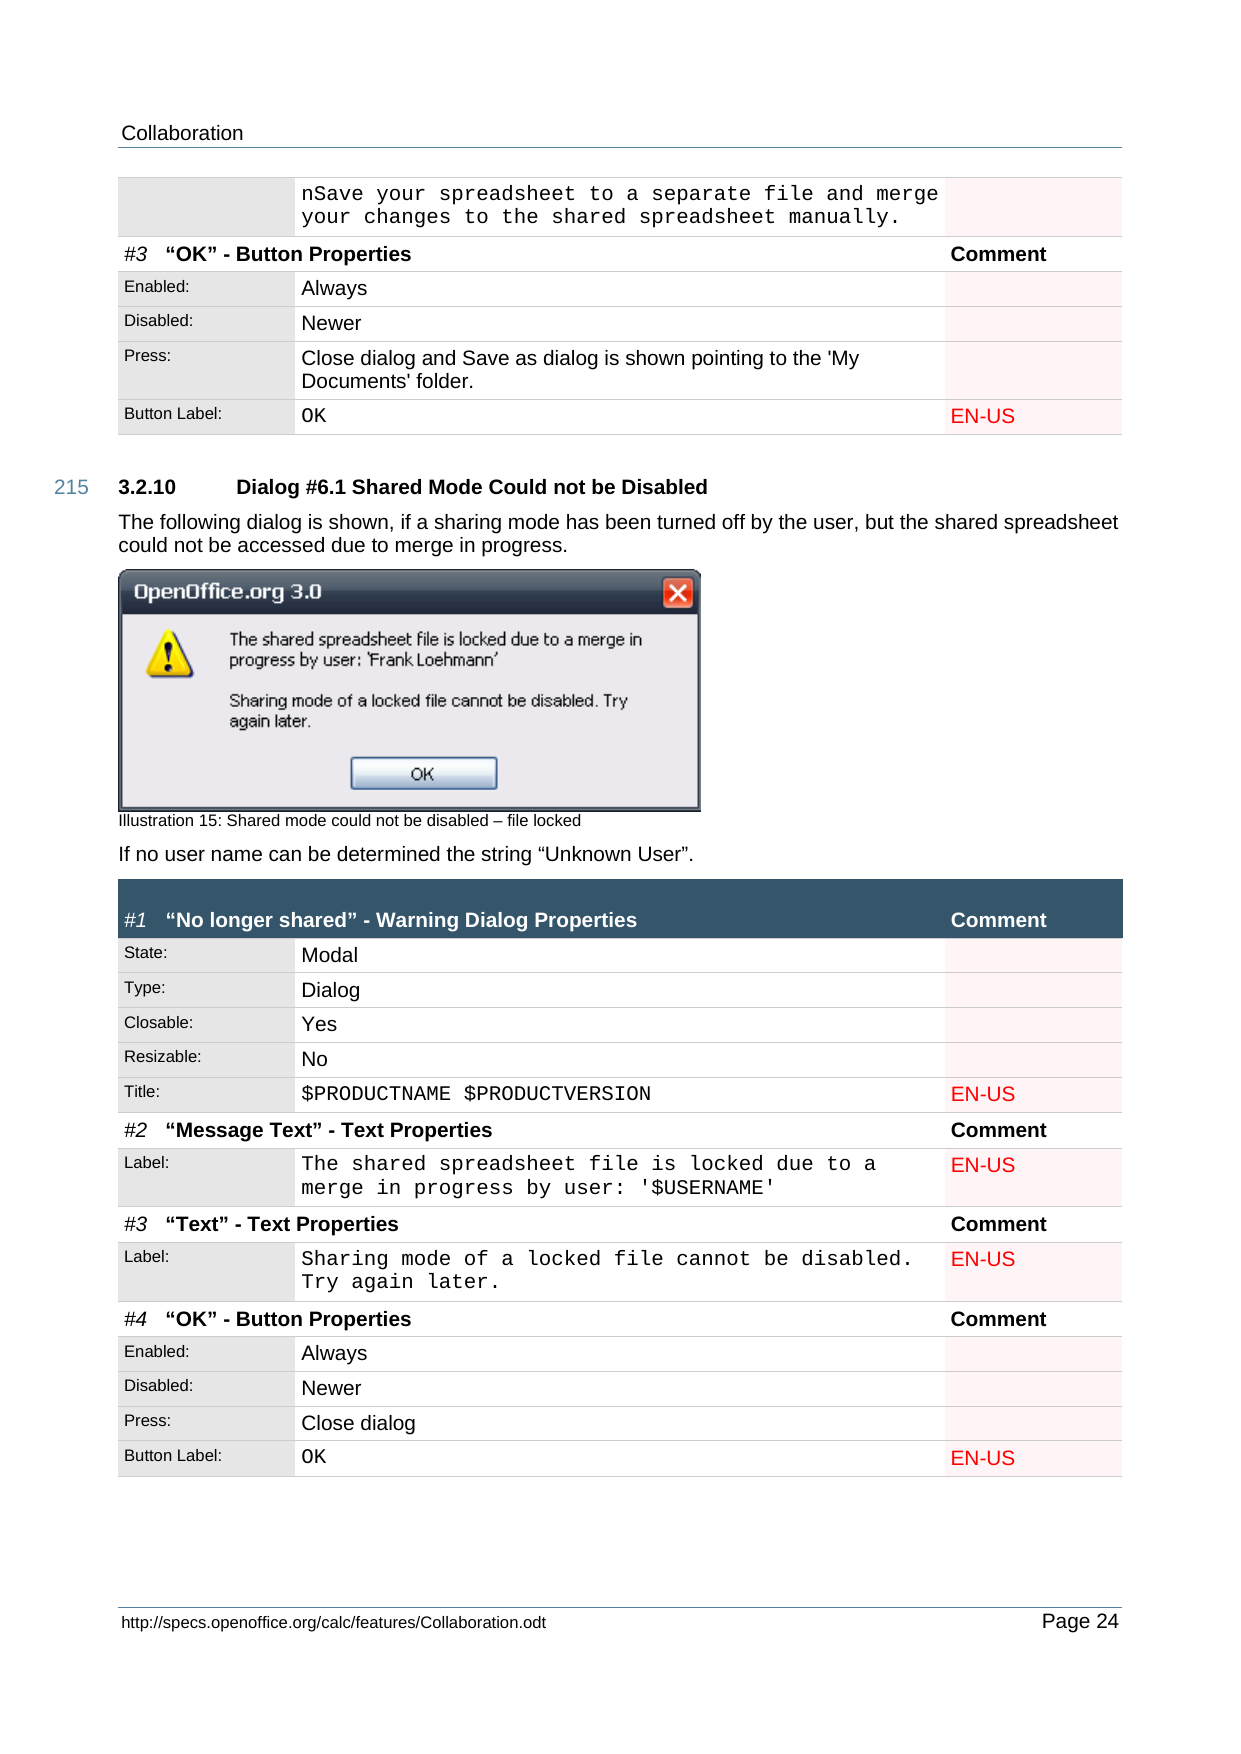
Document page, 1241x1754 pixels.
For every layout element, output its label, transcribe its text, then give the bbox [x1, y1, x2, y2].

table_cell Dialog [295, 973, 945, 1007]
table_cell [945, 272, 1122, 306]
table_header “No longer shared” - Warning Dialog Properties [119, 880, 945, 937]
table_cell [945, 1008, 1122, 1042]
table_cell Disabled: [118, 307, 295, 341]
table_cell Button Label: [118, 400, 295, 434]
text The following dialog is shown, if a sharing mode has been turned off by the user, but the shared spreadsheet could not be accessed due to merge in progress. [118, 510, 1122, 557]
table_cell Enabled: [118, 1337, 295, 1371]
table_cell [945, 1337, 1122, 1371]
table_cell Always [295, 1337, 945, 1371]
table_cell [945, 342, 1122, 399]
table_cell The shared spreadsheet file is locked due to a merge in progress by user: '$USERNAME' [295, 1149, 945, 1206]
table_cell Newer [295, 1372, 945, 1406]
table_cell EN-US [945, 1149, 1122, 1206]
table_cell EN-US [945, 1243, 1122, 1301]
text If no user name can be determined the string “Unknown User”. [118, 843, 1122, 866]
table_cell Press: [118, 342, 295, 399]
table_cell [945, 1407, 1122, 1440]
table_cell Button Label: [118, 1441, 295, 1476]
table_header Comment [946, 880, 1122, 937]
table_cell OK [295, 400, 945, 434]
picture [118, 569, 701, 812]
table_cell No [295, 1043, 945, 1077]
table_cell Closable: [118, 1008, 295, 1042]
table_cell Newer [295, 307, 945, 341]
table_cell EN-US [945, 400, 1122, 434]
table_cell Close dialog and Save as dialog is shown pointing to the 'My Documents' folder. [295, 342, 945, 399]
table_header Comment [945, 1302, 1122, 1336]
table_cell EN-US [945, 1441, 1122, 1476]
table_cell $PRODUCTNAME $PRODUCTVERSION [295, 1078, 945, 1112]
table_cell OK [295, 1441, 945, 1476]
table_header Comment [945, 1113, 1122, 1147]
table_header Comment [945, 1207, 1122, 1242]
table_cell Close dialog [295, 1407, 945, 1440]
table_header Comment [945, 237, 1122, 271]
table_cell Title: [118, 1078, 295, 1112]
table_cell [118, 178, 295, 236]
table_cell [945, 178, 1122, 236]
table_cell nSave your spreadsheet to a separate file and merge your changes to the shared spreadsheet manually. [295, 178, 945, 236]
table_cell Press: [118, 1407, 295, 1440]
table_cell [945, 307, 1122, 341]
table_header “Message Text” - Text Properties [118, 1113, 945, 1147]
table_cell Type: [118, 973, 295, 1007]
table_cell Modal [295, 939, 945, 972]
table_cell Label: [118, 1149, 295, 1206]
table_header “OK” - Button Properties [118, 237, 945, 271]
subtitle Dialog #6.1 Shared Mode Could not be Disabled [118, 475, 1122, 499]
table_header “OK” - Button Properties [118, 1302, 945, 1336]
table_cell Yes [295, 1008, 945, 1042]
text Illustration 15: Shared mode could not be disabled – file locked [118, 812, 701, 830]
table_cell EN-US [945, 1078, 1122, 1112]
table_cell [945, 1372, 1122, 1406]
table_cell Enabled: [118, 272, 295, 306]
table_cell Disabled: [118, 1372, 295, 1406]
table_cell Always [295, 272, 945, 306]
table_cell State: [118, 939, 295, 972]
table_cell [945, 1043, 1122, 1077]
table_cell Resizable: [118, 1043, 295, 1077]
table_cell Label: [118, 1243, 295, 1301]
table_cell [945, 939, 1122, 972]
table_cell [945, 973, 1122, 1007]
table_cell Sharing mode of a locked file cannot be disabled. Try again later. [295, 1243, 945, 1301]
table_header “Text” - Text Properties [118, 1207, 945, 1242]
